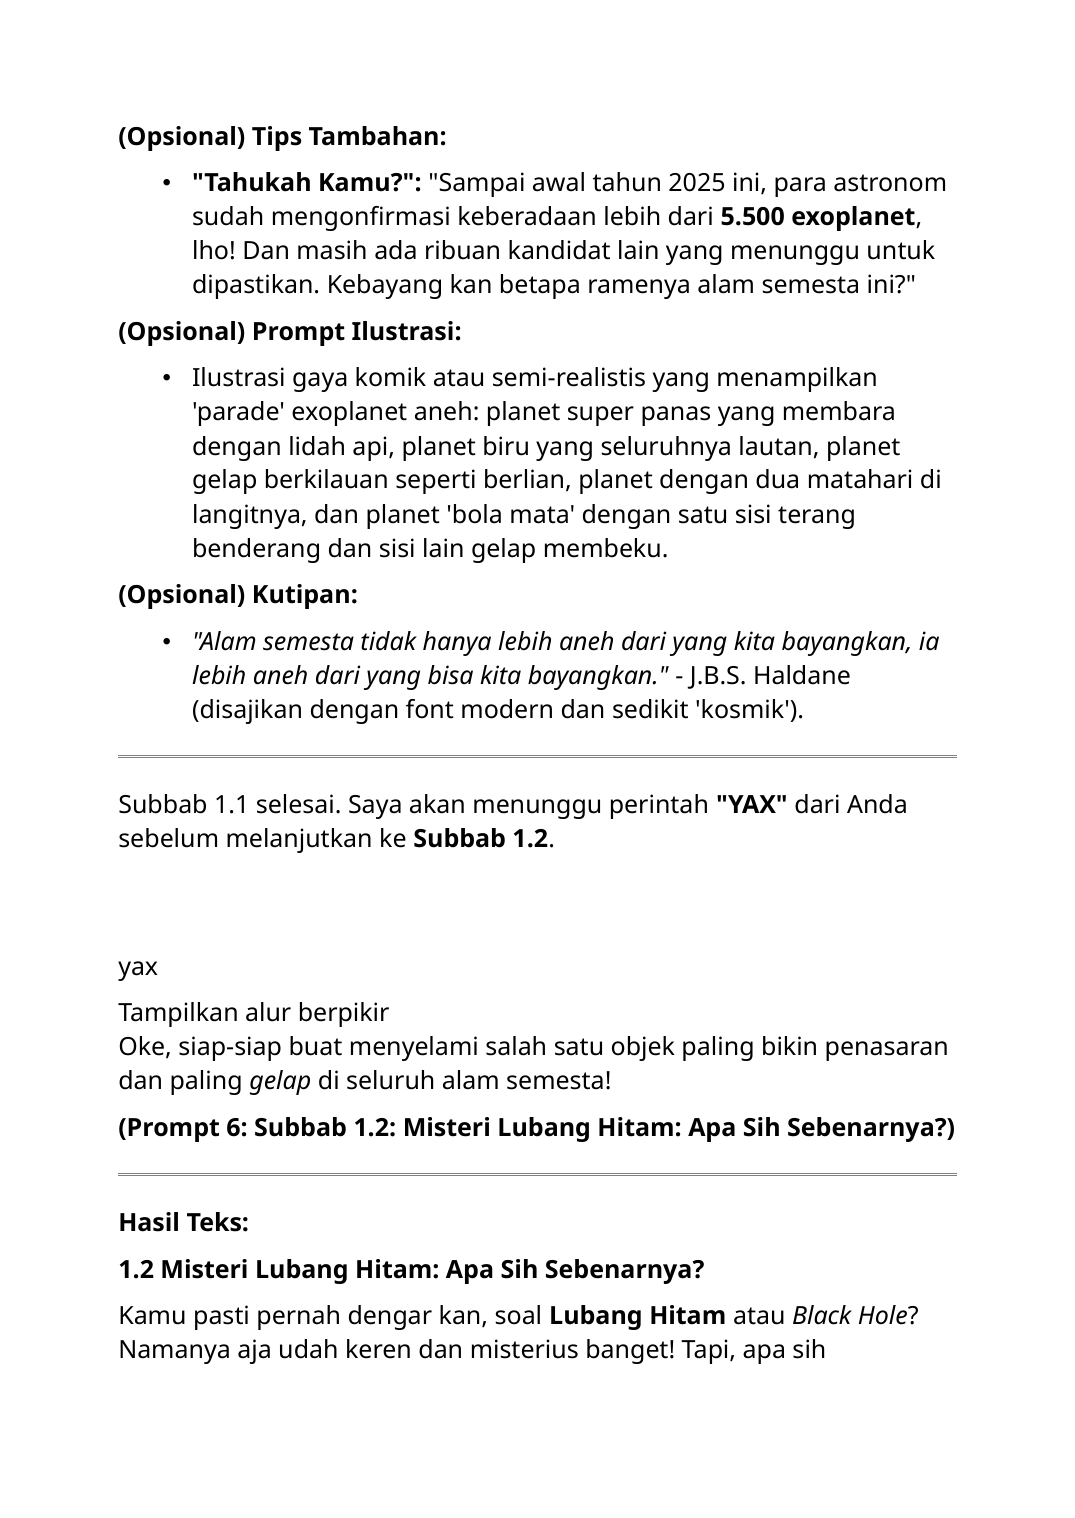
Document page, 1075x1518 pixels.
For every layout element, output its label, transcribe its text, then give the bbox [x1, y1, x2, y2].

text Tampilkan alur berpikir [118, 995, 957, 1029]
list "Tahukah Kamu?": "Sampai awal tahun 2025 ini, para astronom sudah mengonfirmasi keberadaan lebih dari 5.500 exoplanet, lho! Dan masih ada ribuan kandidat lain yang menunggu untuk dipastikan. Kebayang kan betapa ramenya alam semesta ini?" [162, 165, 957, 301]
text (Opsional) Prompt Ilustrasi: [118, 313, 957, 347]
text yax [118, 948, 957, 982]
text Hasil Teks: [118, 1205, 957, 1239]
text Oke, siap-siap buat menyelami salah satu objek paling bikin penasaran dan paling gelap di seluruh alam semesta! [118, 1029, 957, 1097]
list Ilustrasi gaya komik atau semi-realistis yang menampilkan 'parade' exoplanet aneh: planet super panas yang membara dengan lidah api, planet biru yang seluruhnya lautan, planet gelap berkilauan seperti berlian, planet dengan dua matahari di langitnya, dan planet 'bola mata' dengan satu sisi terang benderang dan sisi lain gelap membeku. [162, 360, 957, 564]
text (Prompt 6: Subbab 1.2: Misteri Lubang Hitam: Apa Sih Sebenarnya?) [118, 1109, 957, 1143]
text (Opsional) Tips Tambahan: [118, 118, 957, 152]
text Subbab 1.1 selesai. Saya akan menunggu perintah "YAX" dari Anda sebelum melanjutkan ke Subbab 1.2. [118, 787, 957, 855]
text 1.2 Misteri Lubang Hitam: Apa Sih Sebenarnya? [118, 1251, 957, 1286]
text (Opsional) Kutipan: [118, 577, 957, 611]
text Kamu pasti pernah dengar kan, soal Lubang Hitam atau Black Hole? Namanya aja udah keren dan misterius banget! Tapi, apa sih [118, 1298, 957, 1366]
list "Alam semesta tidak hanya lebih aneh dari yang kita bayangkan, ia lebih aneh dari yang bisa kita bayangkan." - J.B.S. Haldane (disajikan dengan font modern dan sedikit 'kosmik'). [162, 623, 957, 726]
